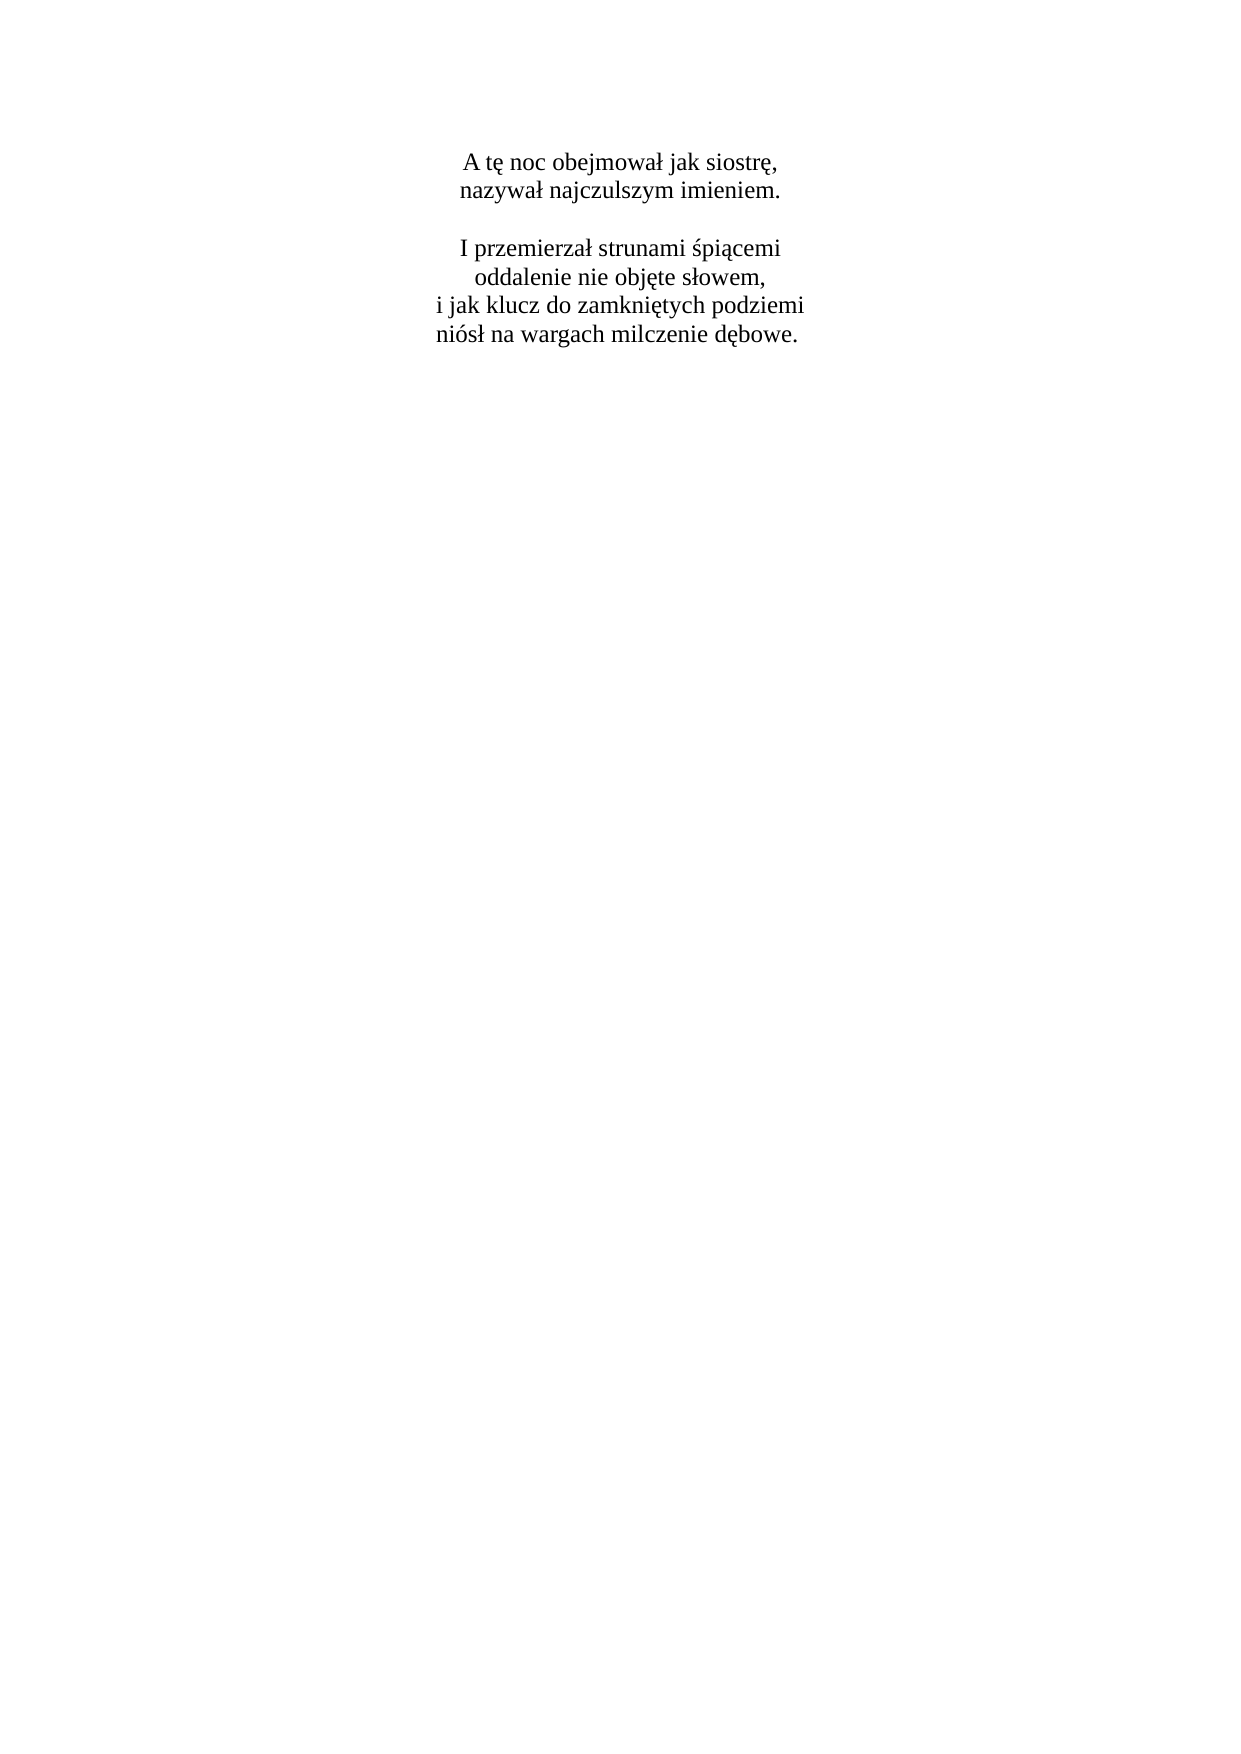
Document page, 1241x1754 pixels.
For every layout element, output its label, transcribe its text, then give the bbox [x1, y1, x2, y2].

text i jak klucz do zamkniętych podziemi [118, 291, 1122, 319]
text niósł na wargach milczenie dębowe. [118, 319, 1122, 348]
text I przemierzał strunami śpiącemi [118, 233, 1122, 262]
text A tę noc obejmował jak siostrę, [118, 147, 1122, 176]
text oddalenie nie objęte słowem, [118, 262, 1122, 291]
text nazywał najczulszym imieniem. [118, 176, 1122, 204]
